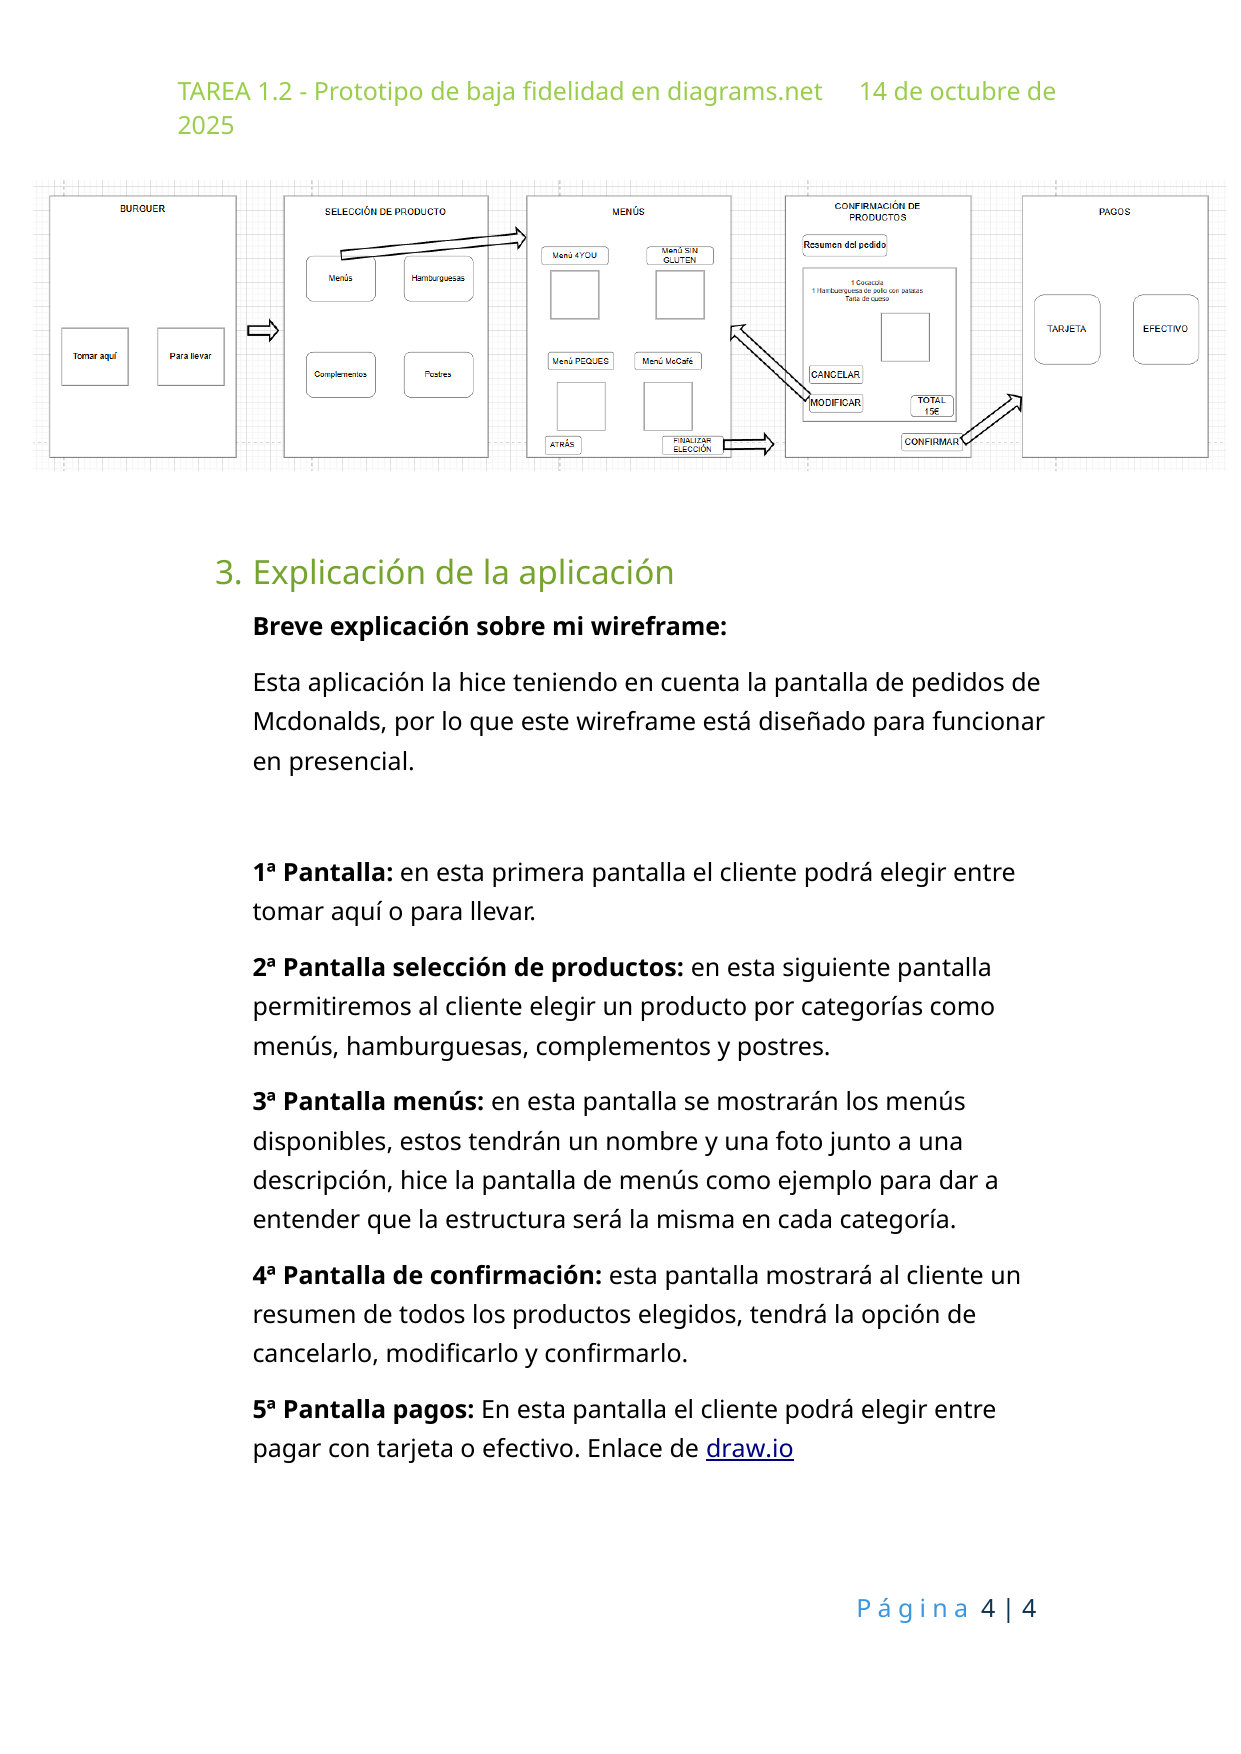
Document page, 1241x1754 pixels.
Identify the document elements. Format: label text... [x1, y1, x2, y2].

list Explicación de la aplicación [215, 548, 1063, 594]
list 1ª Pantalla: en esta primera pantalla el cliente podrá elegir entre tomar aquí o para llevar. [252, 855, 1063, 928]
list 3ª Pantalla menús: en esta pantalla se mostrarán los menús disponibles, estos tendrán un nombre y una foto junto a una descripción, hice la pantalla de menús como ejemplo para dar a entender que la estructura será la misma en cada categoría. [252, 1084, 1063, 1236]
list 5ª Pantalla pagos: En esta pantalla el cliente podrá elegir entre pagar con tarjeta o efectivo. Enlace de draw.io [252, 1391, 1063, 1465]
list 2ª Pantalla selección de productos: en esta siguiente pantalla permitiremos al cliente elegir un producto por categorías como menús, hamburguesas, complementos y postres. [252, 950, 1063, 1062]
list 4ª Pantalla de confirmación: esta pantalla mostrará al cliente un resumen de todos los productos elegidos, tendrá la opción de cancelarlo, modificarlo y confirmarlo. [252, 1257, 1063, 1370]
list Breve explicación sobre mi wireframe: [252, 609, 1063, 643]
list Esta aplicación la hice teniendo en cuenta la pantalla de pedidos de Mcdonalds, por lo que este wireframe está diseñado para funcionar en presencial. [252, 665, 1063, 777]
